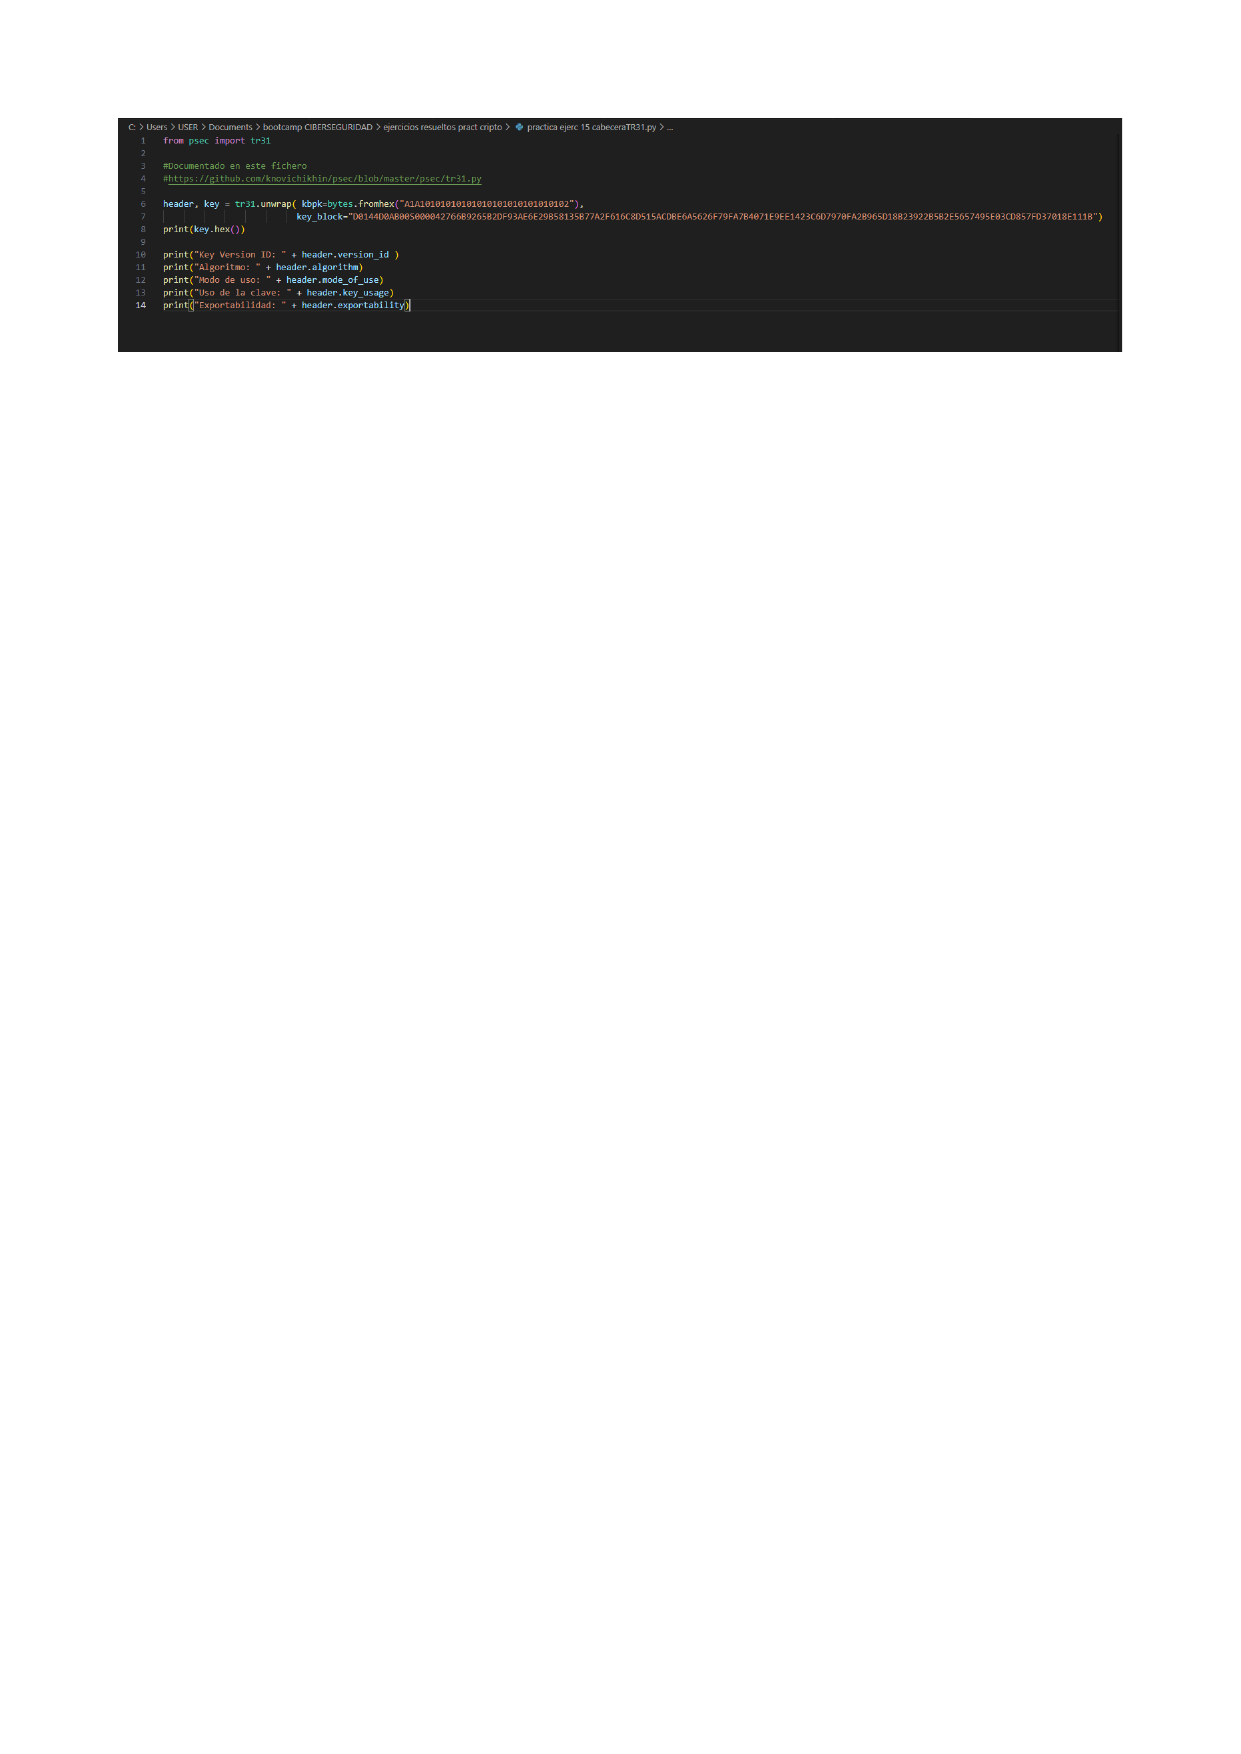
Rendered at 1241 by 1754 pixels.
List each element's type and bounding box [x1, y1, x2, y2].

picture [118, 118, 1123, 352]
